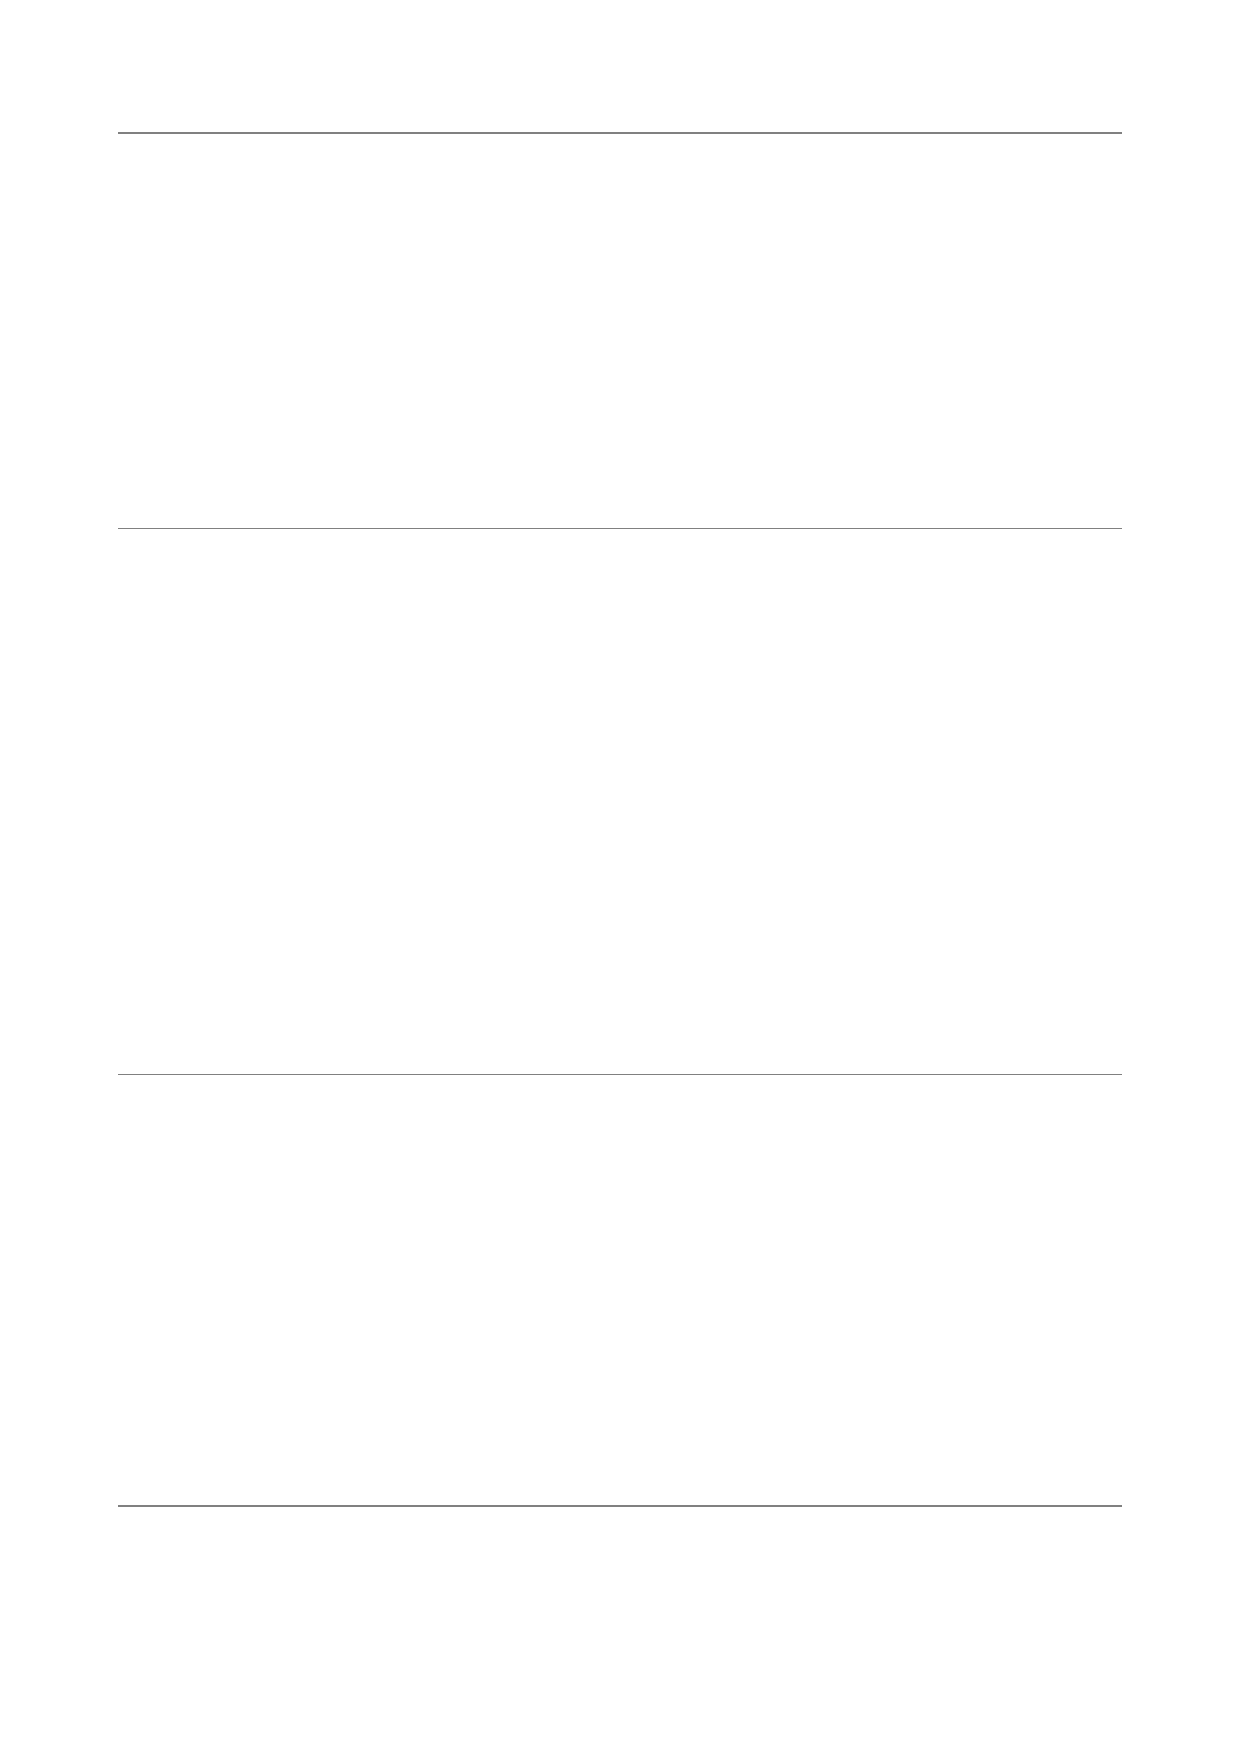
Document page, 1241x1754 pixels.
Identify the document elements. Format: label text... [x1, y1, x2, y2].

table_header Видит enumerable: false [888, 767, 1122, 858]
table_cell ✔️ [298, 1387, 360, 1422]
table_cell obj.propertyIsEnumerable(key) [118, 962, 489, 996]
table_header Метод [118, 1318, 298, 1353]
subtitle **Enumerable влияет только на перечисление. [118, 272, 1122, 306]
table_header Метод / операция [118, 767, 489, 858]
subtitle ❌ Методы, которые НЕ покажут enumerable: false свойства (ни свои, ни унаследованные) [118, 1129, 1122, 1306]
list enumerable: false скрывает свойство из перебора [162, 416, 1122, 446]
table_cell obj[key] / obj.prop [118, 927, 489, 962]
table_cell ✔️ [888, 893, 1122, 927]
table_cell ✔️ [888, 858, 1122, 892]
table_header Inherited [360, 1318, 471, 1353]
table_cell Object.values() [118, 1422, 298, 1456]
table_header Видит унаследованные [668, 767, 888, 858]
table_cell ✔️ [668, 927, 888, 962]
table_cell ✔️ [888, 927, 1122, 962]
table_cell Object.keys() [118, 1387, 298, 1422]
table_cell ✔️ [888, 962, 1122, 996]
table_cell ❌ [471, 1387, 676, 1422]
table_cell ✔️ [298, 1353, 360, 1387]
table_cell Object.getPrototypeOf() + поиск в прототипе [118, 996, 489, 1059]
table_header enumerable: false [471, 1318, 676, 1353]
table_cell ✔️ [298, 1456, 360, 1491]
table_cell ✔️ [489, 893, 668, 927]
table_cell ✔️ (но скажет false) [668, 962, 888, 996]
table_cell ✔️ [489, 962, 668, 996]
table_cell ✔️ [668, 858, 888, 892]
table_cell ❌ [360, 1422, 471, 1456]
list но свойство всё равно существует и наследуется [162, 466, 1122, 494]
table_cell ❌ [471, 1456, 676, 1491]
table_cell ✔️ [489, 927, 668, 962]
table_cell ✔️ [668, 996, 888, 1059]
table_header Видит собственные [489, 767, 668, 858]
subtitle ✅ Методы / операции, которые видят унаследованные свойства, даже если enumerable: false [118, 582, 1122, 754]
table_cell "key" in obj [118, 858, 489, 892]
table_header Own [298, 1318, 360, 1353]
table_cell ❌ [471, 1353, 676, 1387]
table_cell ✔️ [298, 1422, 360, 1456]
table_cell ❌ [471, 1422, 676, 1456]
table_cell ✔️ [888, 996, 1122, 1059]
table_cell for...in [118, 1353, 298, 1387]
text То есть: [118, 368, 1122, 397]
text Но НЕ влияет на доступность свойства и оператор in.** [118, 318, 1122, 349]
table_cell ✔️ [668, 893, 888, 927]
table_cell ✔️ [489, 858, 668, 892]
table_cell ✔️ [489, 996, 668, 1059]
table_cell ❌ [360, 1387, 471, 1422]
subtitle 🔥 Главное правило: [118, 187, 1122, 245]
table_cell ❌ [360, 1456, 471, 1491]
table_cell ✔️ [360, 1353, 471, 1387]
table_cell Reflect.has(obj, key) [118, 893, 489, 927]
table_cell Object.entries() [118, 1456, 298, 1491]
